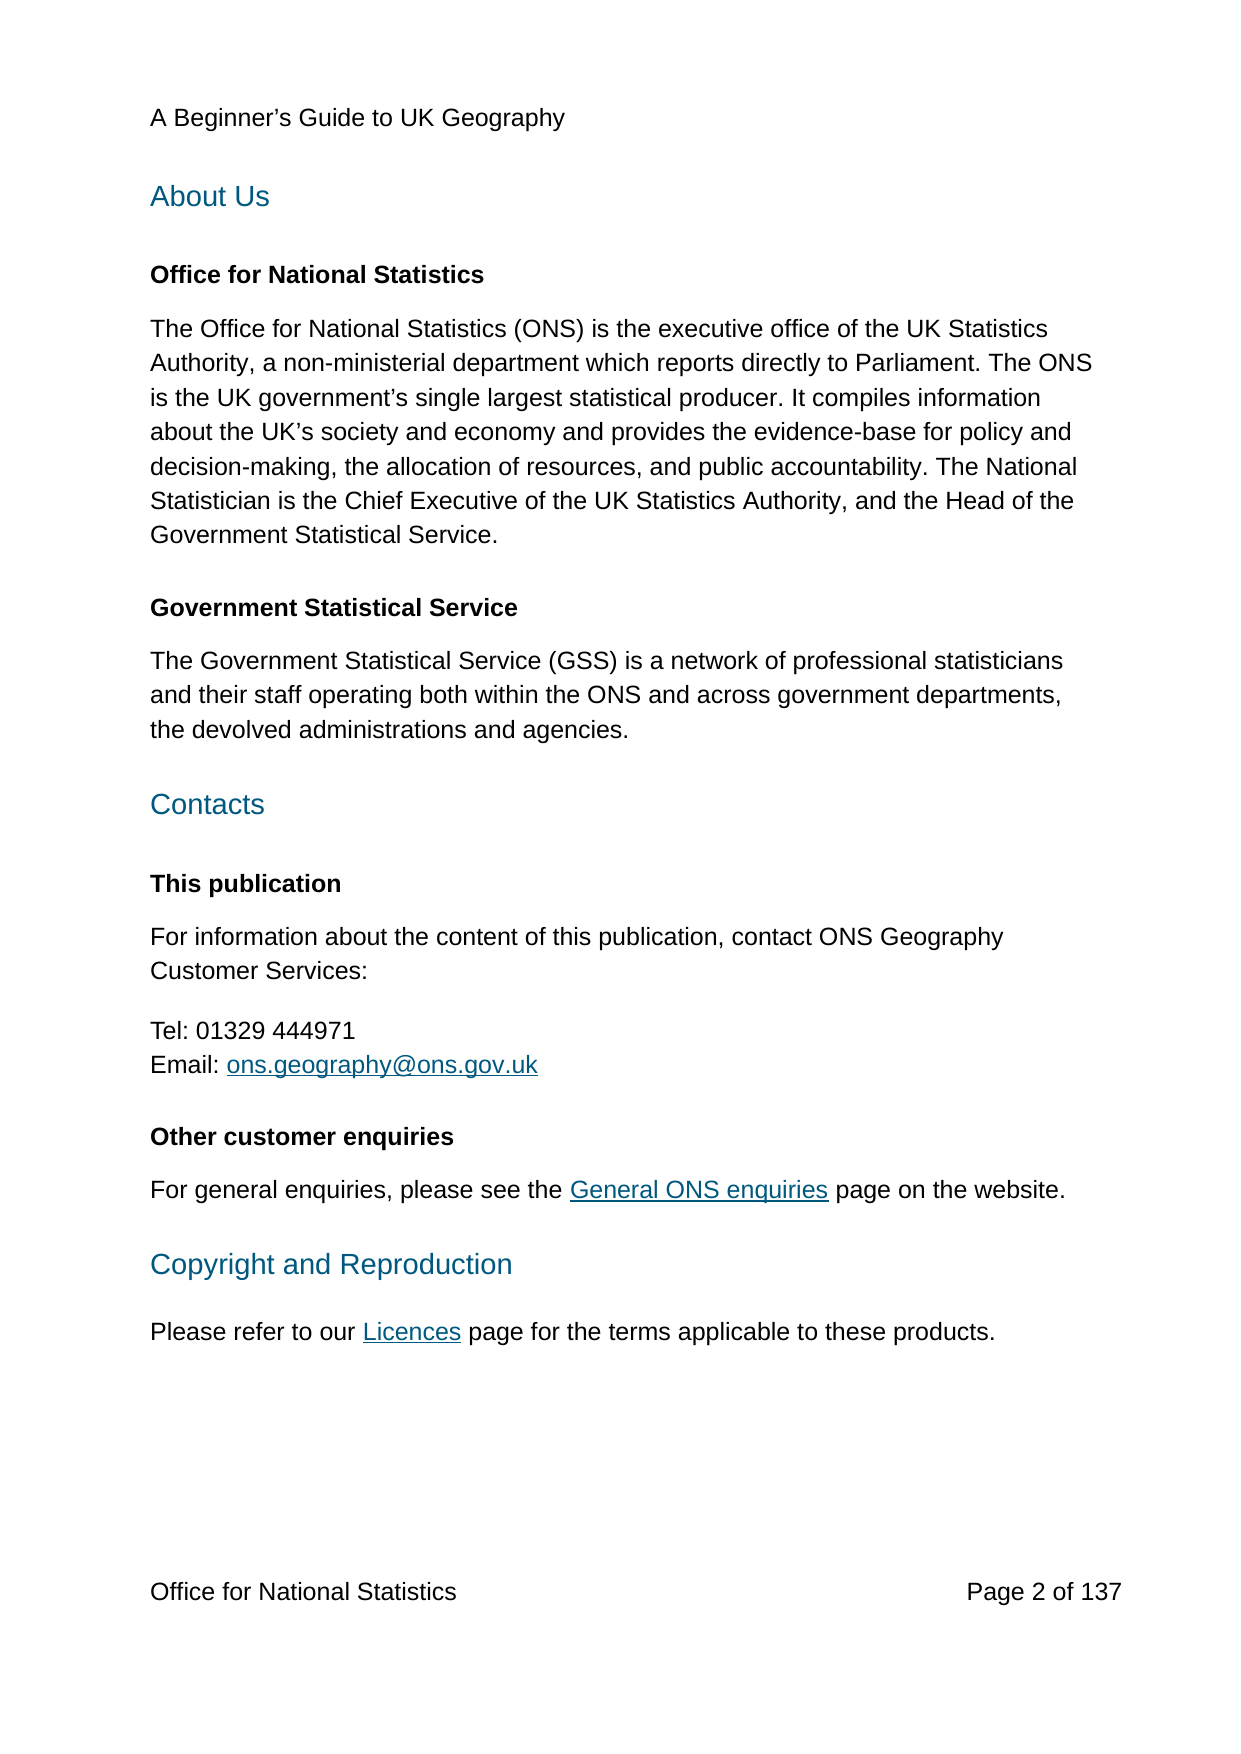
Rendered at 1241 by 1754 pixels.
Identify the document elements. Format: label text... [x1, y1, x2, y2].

text Other customer enquiries [150, 1122, 1095, 1151]
text For information about the content of this publication, contact ONS Geography Customer Services: [150, 922, 1095, 985]
text Government Statistical Service [150, 592, 1095, 621]
subtitle Contacts [150, 787, 1095, 820]
text The Office for National Statistics (ONS) is the executive office of the UK Statistics Authority, a non-ministerial department which reports directly to Parliament. The ONS is the UK government’s single largest statistical producer. It compiles information about the UK’s society and economy and provides the evidence-base for policy and decision-making, the allocation of resources, and public accountability. The National Statistician is the Chief Executive of the UK Statistics Authority, and the Head of the Government Statistical Service. [150, 314, 1095, 549]
text Office for National Statistics [150, 260, 1095, 289]
text For general enquiries, please see the General ONS enquiries page on the website. [150, 1175, 1095, 1204]
text Please refer to our Licences page for the terms applicable to these products. [150, 1317, 1095, 1346]
text This publication [150, 868, 1095, 897]
subtitle About Us [150, 178, 1122, 212]
text The Government Statistical Service (GSS) is a network of professional statisticians and their staff operating both within the ONS and across government departments, the devolved administrations and agencies. [150, 646, 1095, 743]
text Tel: 01329 444971 Email: ons.geography@ons.gov.uk [150, 1016, 1095, 1079]
subtitle Copyright and Reproduction [150, 1247, 1095, 1281]
